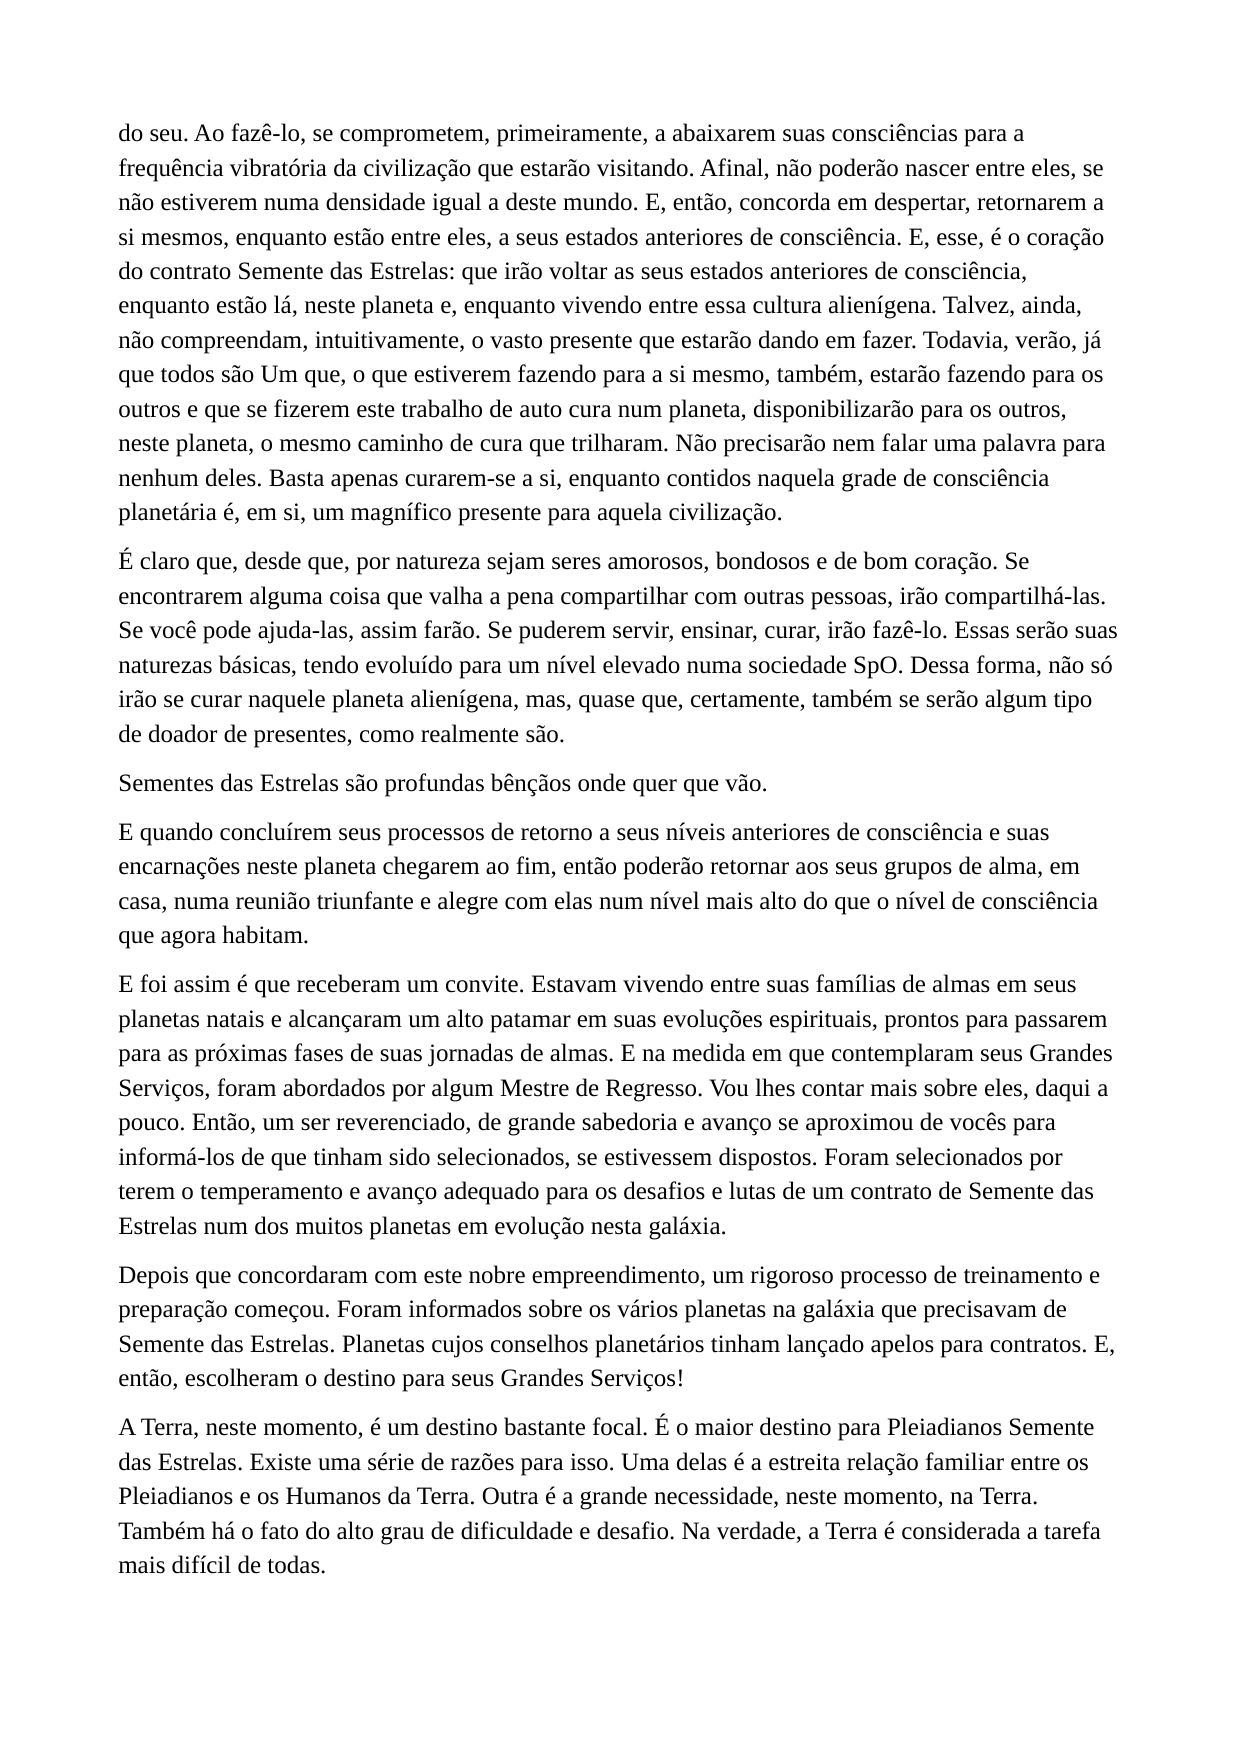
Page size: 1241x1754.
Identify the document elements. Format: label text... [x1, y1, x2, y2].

text A Terra, neste momento, é um destino bastante focal. É o maior destino para Pleiadianos Semente das Estrelas. Existe uma série de razões para isso. Uma delas é a estreita relação familiar entre os Pleiadianos e os Humanos da Terra. Outra é a grande necessidade, neste momento, na Terra. Também há o fato do alto grau de dificuldade e desafio. Na verdade, a Terra é considerada a tarefa mais difícil de todas. [118, 1412, 1122, 1579]
text Depois que concordaram com este nobre empreendimento, um rigoroso processo de treinamento e preparação começou. Foram informados sobre os vários planetas na galáxia que precisavam de Semente das Estrelas. Planetas cujos conselhos planetários tinham lançado apelos para contratos. E, então, escolheram o destino para seus Grandes Serviços! [118, 1260, 1122, 1392]
text E foi assim é que receberam um convite. Estavam vivendo entre suas famílias de almas em seus planetas natais e alcançaram um alto patamar em suas evoluções espirituais, prontos para passarem para as próximas fases de suas jornadas de almas. E na medida em que contemplaram seus Grandes Serviços, foram abordados por algum Mestre de Regresso. Vou lhes contar mais sobre eles, daqui a pouco. Então, um ser reverenciado, de grande sabedoria e avanço se aproximou de vocês para informá-los de que tinham sido selecionados, se estivessem dispostos. Foram selecionados por terem o temperamento e avanço adequado para os desafios e lutas de um contrato de Semente das Estrelas num dos muitos planetas em evolução nesta galáxia. [118, 969, 1122, 1239]
text do seu. Ao fazê-lo, se comprometem, primeiramente, a abaixarem suas consciências para a frequência vibratória da civilização que estarão visitando. Afinal, não poderão nascer entre eles, se não estiverem numa densidade igual a deste mundo. E, então, concorda em despertar, retornarem a si mesmos, enquanto estão entre eles, a seus estados anteriores de consciência. E, esse, é o coração do contrato Semente das Estrelas: que irão voltar as seus estados anteriores de consciência, enquanto estão lá, neste planeta e, enquanto vivendo entre essa cultura alienígena. Talvez, ainda, não compreendam, intuitivamente, o vasto presente que estarão dando em fazer. Todavia, verão, já que todos são Um que, o que estiverem fazendo para a si mesmo, também, estarão fazendo para os outros e que se fizerem este trabalho de auto cura num planeta, disponibilizarão para os outros, neste planeta, o mesmo caminho de cura que trilharam. Não precisarão nem falar uma palavra para nenhum deles. Basta apenas curarem-se a si, enquanto contidos naquela grade de consciência planetária é, em si, um magnífico presente para aquela civilização. [118, 118, 1122, 526]
text E quando concluírem seus processos de retorno a seus níveis anteriores de consciência e suas encarnações neste planeta chegarem ao fim, então poderão retornar aos seus grupos de alma, em casa, numa reunião triunfante e alegre com elas num nível mais alto do que o nível de consciência que agora habitam. [118, 817, 1122, 949]
text É claro que, desde que, por natureza sejam seres amorosos, bondosos e de bom coração. Se encontrarem alguma coisa que valha a pena compartilhar com outras pessoas, irão compartilhá-las. Se você pode ajuda-las, assim farão. Se puderem servir, ensinar, curar, irão fazê-lo. Essas serão suas naturezas básicas, tendo evoluído para um nível elevado numa sociedade SpO. Dessa forma, não só irão se curar naquele planeta alienígena, mas, quase que, certamente, também se serão algum tipo de doador de presentes, como realmente são. [118, 546, 1122, 748]
text Sementes das Estrelas são profundas bênçãos onde quer que vão. [118, 768, 1122, 797]
